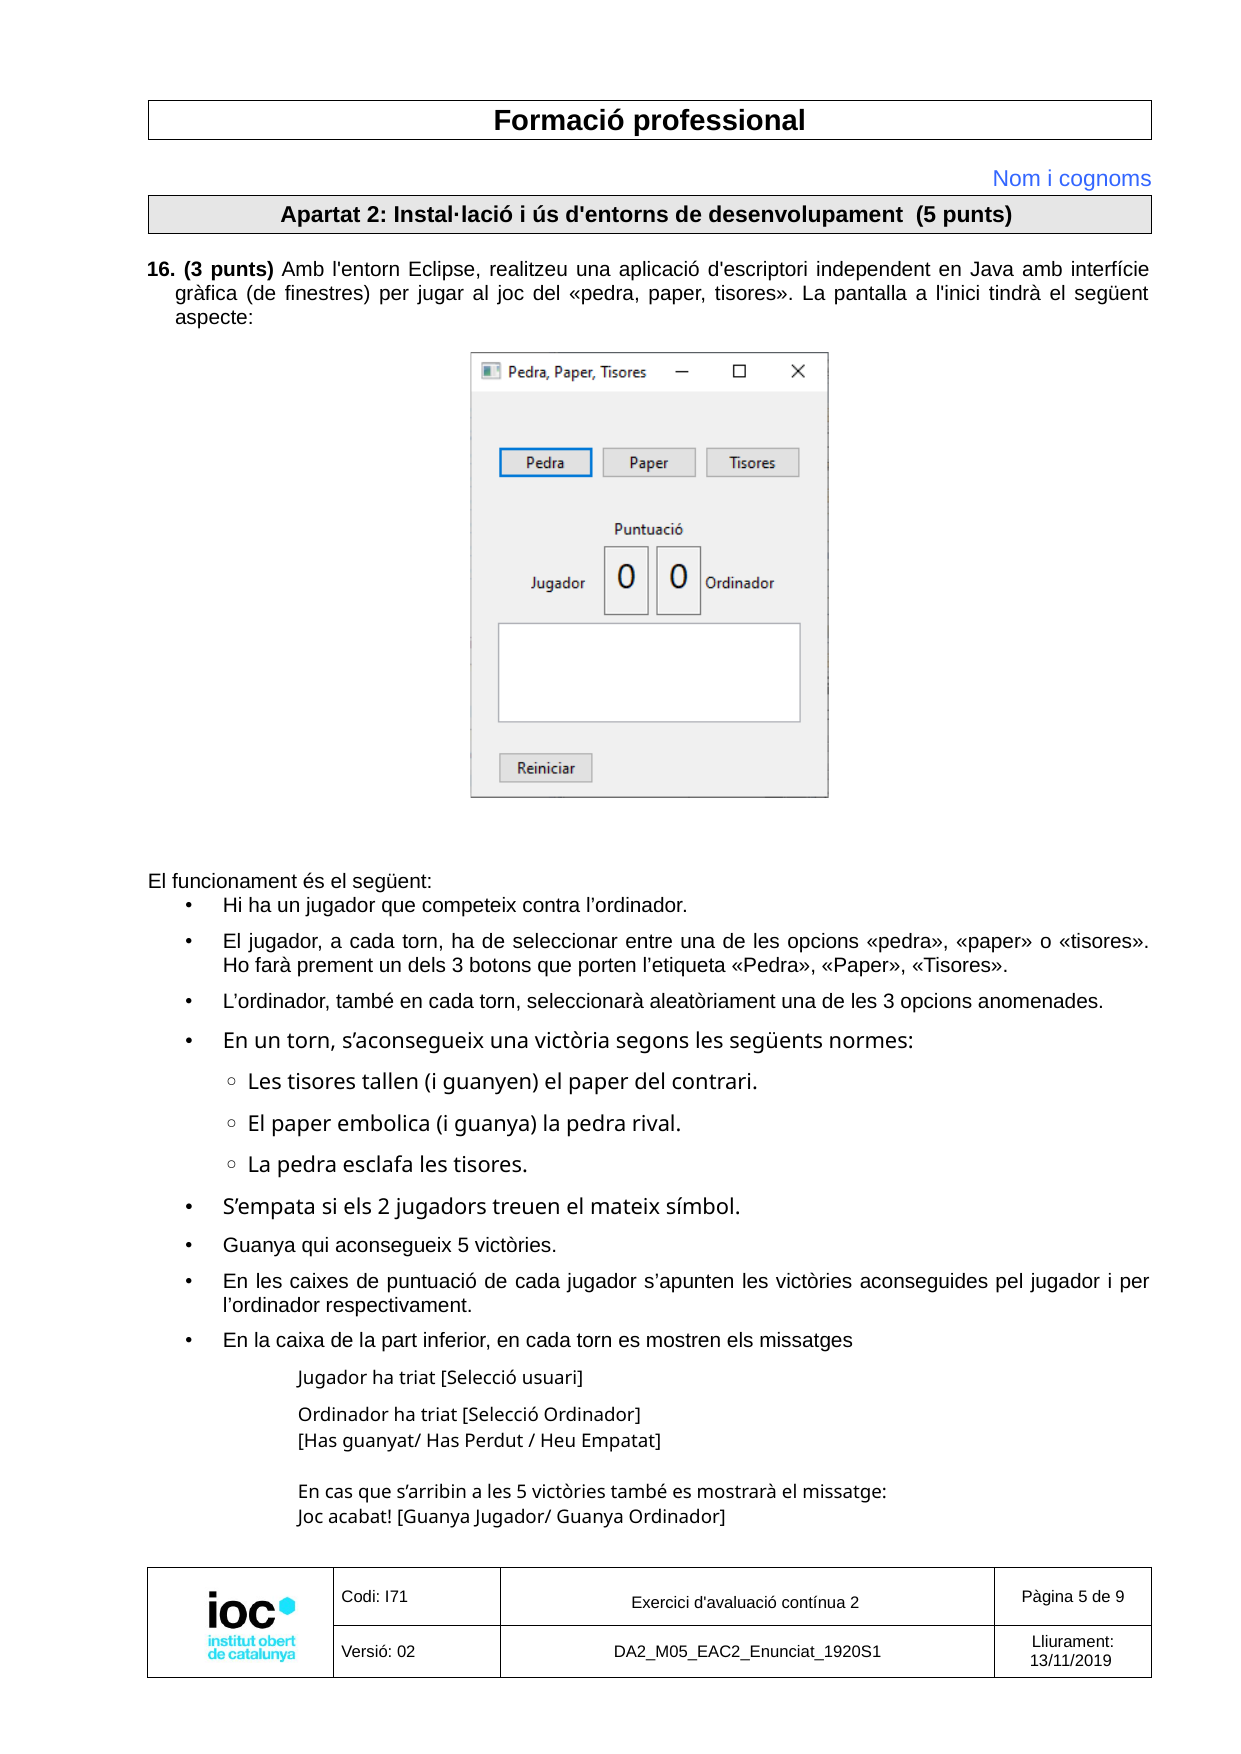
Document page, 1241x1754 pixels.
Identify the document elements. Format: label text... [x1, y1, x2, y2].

text En cas que s’arribin a les 5 victòries també es mostrarà el missatge: [298, 1478, 1151, 1503]
picture [470, 352, 829, 798]
list En les caixes de puntuació de cada jugador s’apunten les victòries aconseguides pel jugador i per l’ordinador respectivament. [185, 1268, 1151, 1316]
list Hi ha un jugador que competeix contra l’ordinador. [185, 893, 1151, 917]
list El paper embolica (i guanya) la pedra rival. [223, 1108, 1151, 1138]
text Jugador ha triat [Selecció usuari] [298, 1364, 1151, 1389]
list Guanya qui aconsegueix 5 victòries. [185, 1233, 1151, 1257]
text [Has guanyat/ Has Perdut / Heu Empatat] [298, 1427, 1151, 1452]
list En la caixa de la part inferior, en cada torn es mostren els missatges [185, 1328, 1151, 1352]
text El funcionament és el següent: [148, 869, 1151, 893]
list En un torn, s’aconsegueix una victòria segons les següents normes: [185, 1025, 1151, 1054]
list El jugador, a cada torn, ha de seleccionar entre una de les opcions «pedra», «paper» o «tisores». Ho farà prement un dels 3 botons que porten l’etiqueta «Pedra», «Paper», «Tisores». [185, 929, 1151, 977]
picture [195, 1577, 309, 1673]
text Joc acabat! [Guanya Jugador/ Guanya Ordinador] [298, 1503, 1151, 1529]
list S’empata si els 2 jugadors treuen el mateix símbol. [185, 1191, 1151, 1221]
list La pedra esclafa les tisores. [223, 1149, 1151, 1179]
list L’ordinador, també en cada torn, seleccionarà aleatòriament una de les 3 opcions anomenades. [185, 989, 1151, 1013]
text Ordinador ha triat [Selecció Ordinador] [298, 1401, 1151, 1427]
list Les tisores tallen (i guanyen) el paper del contrari. [223, 1066, 1151, 1096]
text 16. (3 punts) Amb l'entorn Eclipse, realitzeu una aplicació d'escriptori independent en Java amb interfície gràfica (de finestres) per jugar al joc del «pedra, paper, tisores». La pantalla a l'inici tindrà el següent aspecte: [147, 257, 1151, 329]
table_header Apartat 2: Instal·lació i ús d'entorns de desenvolupament (5 punts) [149, 196, 1151, 233]
